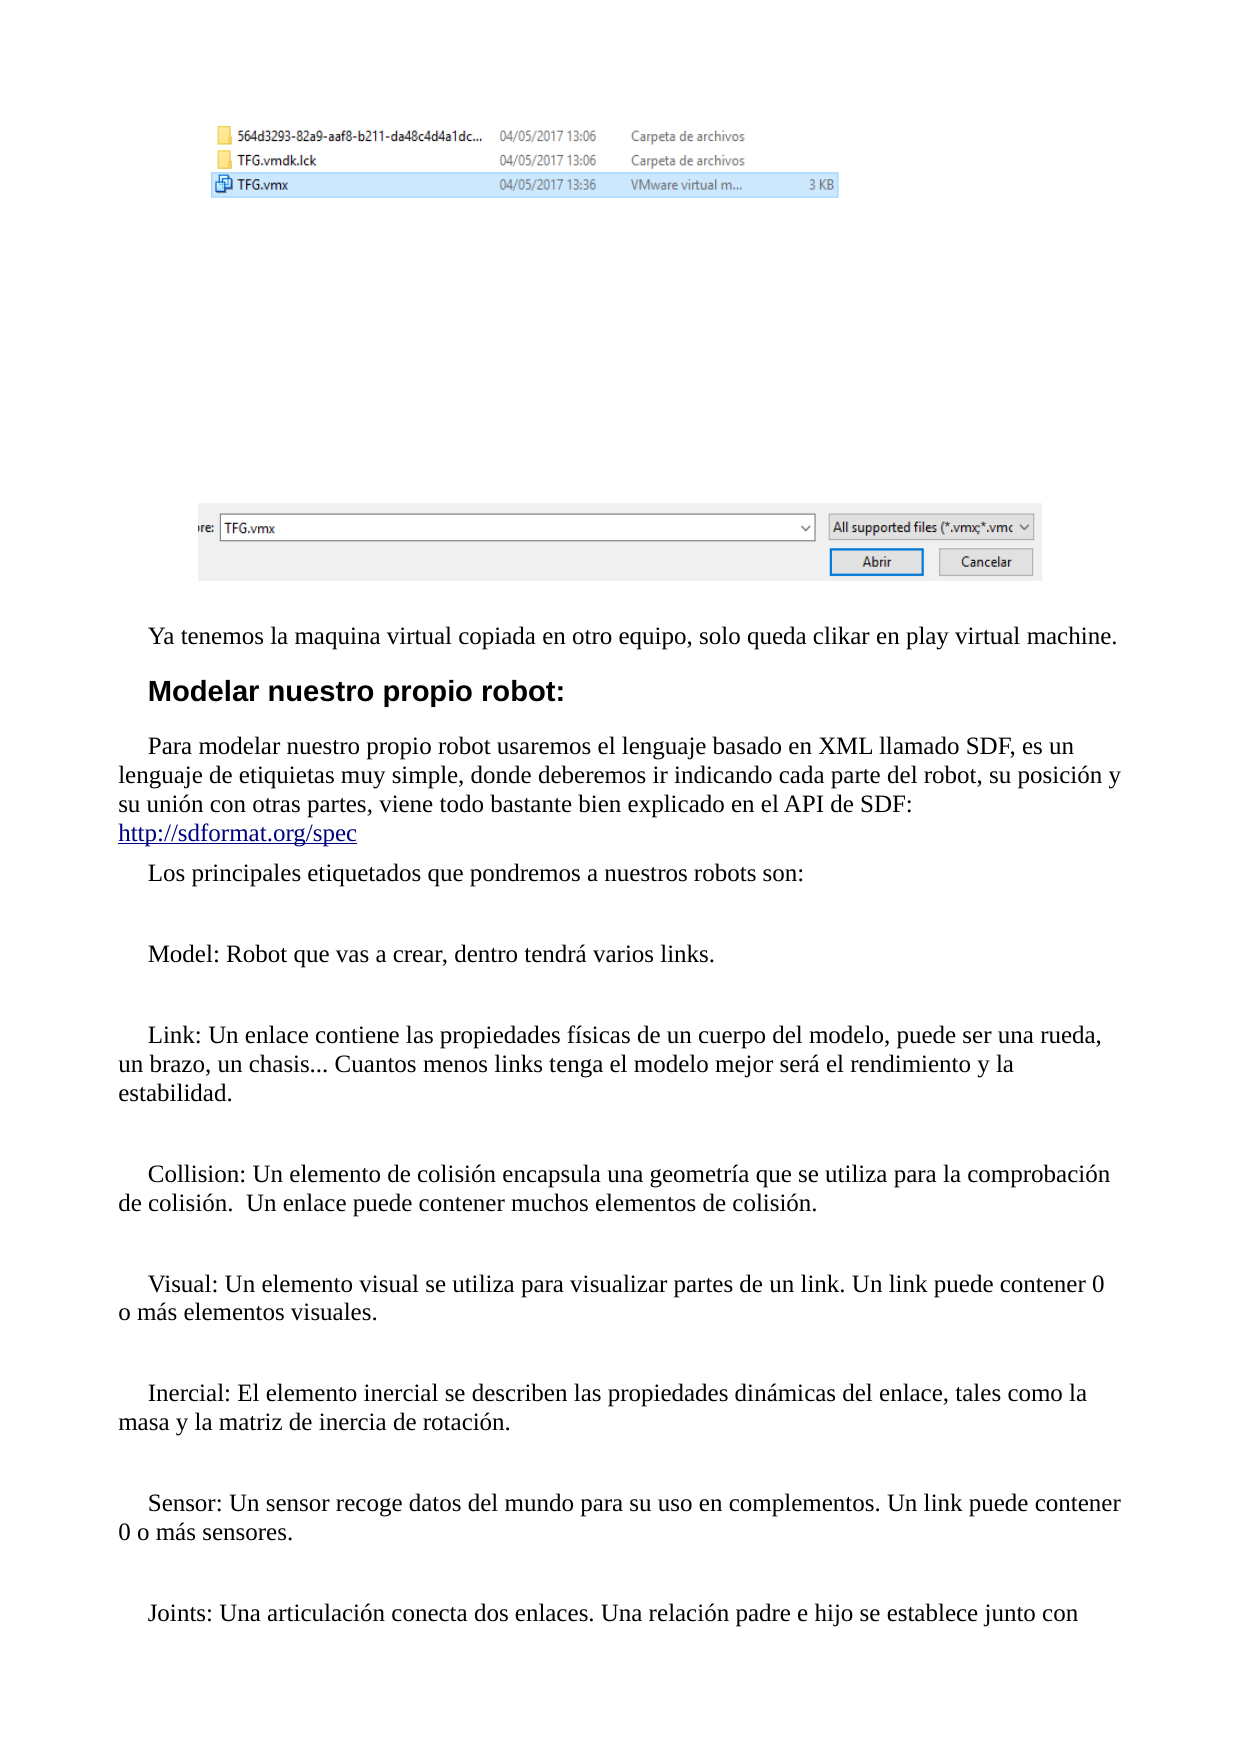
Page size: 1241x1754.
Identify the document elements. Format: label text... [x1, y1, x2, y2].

text Model: Robot que vas a crear, dentro tendrá varios links. [118, 939, 1122, 968]
text Link: Un enlace contiene las propiedades físicas de un cuerpo del modelo, puede ser una rueda, un brazo, un chasis... Cuantos menos links tenga el modelo mejor será el rendimiento y la estabilidad. [118, 1020, 1122, 1107]
text Los principales etiquetados que pondremos a nuestros robots son: [118, 858, 1122, 887]
text Collision: Un elemento de colisión encapsula una geometría que se utiliza para la comprobación de colisión. Un enlace puede contener muchos elementos de colisión. [118, 1159, 1122, 1216]
subtitle Modelar nuestro propio robot: [148, 674, 1122, 708]
text Ya tenemos la maquina virtual copiada en otro equipo, solo queda clikar en play virtual machine. [118, 621, 1122, 649]
text Joints: Una articulación conecta dos enlaces. Una relación padre e hijo se establece junto con [118, 1598, 1122, 1627]
text Visual: Un elemento visual se utiliza para visualizar partes de un link. Un link puede contener 0 o más elementos visuales. [118, 1269, 1122, 1326]
text Para modelar nuestro propio robot usaremos el lenguaje basado en XML llamado SDF, es un lenguaje de etiquietas muy simple, donde deberemos ir indicando cada parte del robot, su posición y su unión con otras partes, viene todo bastante bien explicado en el API de SDF: http://sdformat.org/spec [118, 731, 1122, 846]
text Inercial: El elemento inercial se describen las propiedades dinámicas del enlace, tales como la masa y la matriz de inercia de rotación. [118, 1378, 1122, 1436]
text Sensor: Un sensor recoge datos del mundo para su uso en complementos. Un link puede contener 0 o más sensores. [118, 1488, 1122, 1546]
